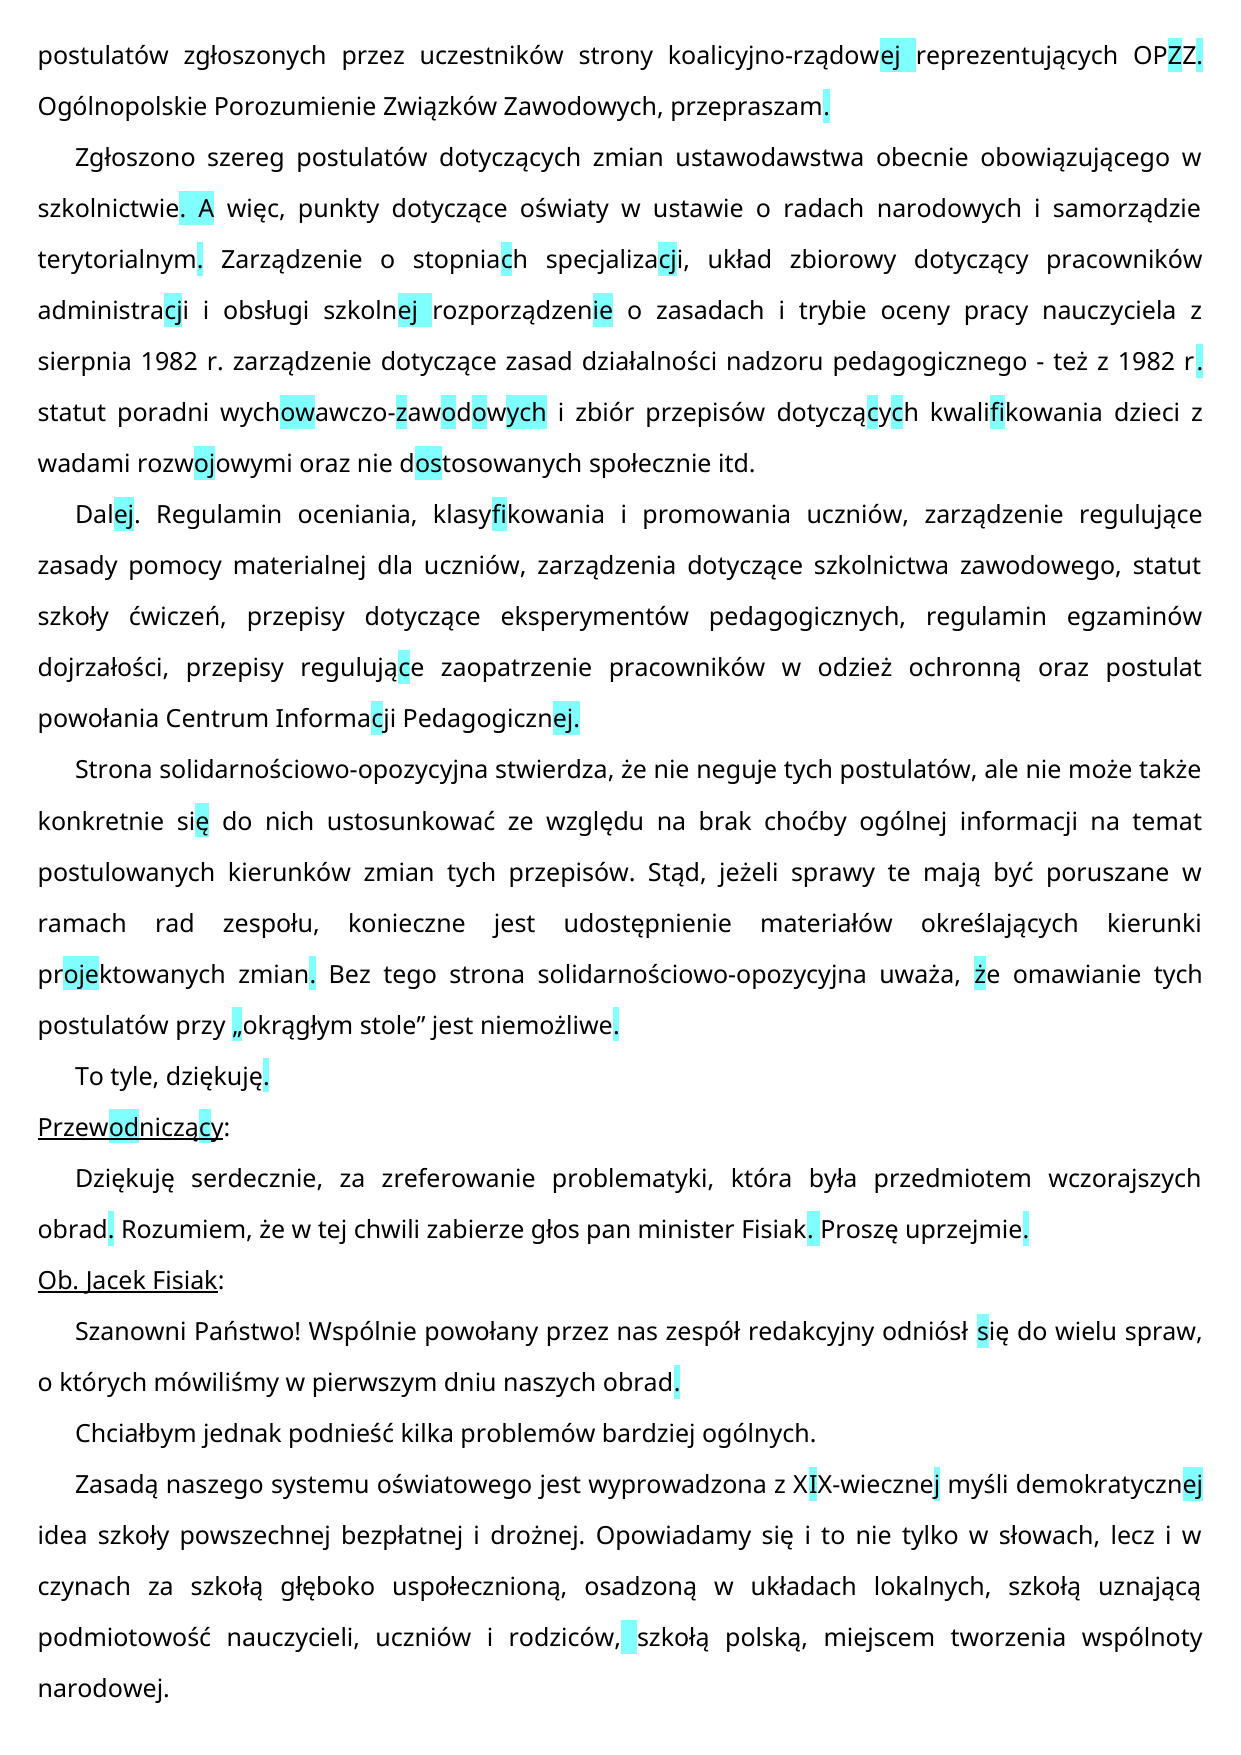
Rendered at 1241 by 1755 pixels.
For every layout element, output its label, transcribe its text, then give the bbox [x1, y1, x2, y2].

text Zgłoszono szereg postulatów dotyczących zmian ustawodawstwa obecnie obowiązującego w szkolnictwie. A więc, punkty dotyczące oświaty w ustawie o radach narodowych i samorządzie terytorialnym. Zarządzenie o stopniach specjalizacji, układ zbiorowy dotyczący pracowników administracji i obsługi szkolnej rozporządzenie o zasadach i trybie oceny pracy nauczyciela z sierpnia 1982 r. zarządzenie dotyczące zasad działalności nadzoru pedagogicznego - też z 1982 r. statut poradni wychowawczo-zawodowych i zbiór przepisów dotyczących kwalifikowania dzieci z wadami rozwojowymi oraz nie dostosowanych społecznie itd. [37, 139, 1203, 480]
text Przewodniczący: [37, 1109, 1203, 1143]
text Ob. Jacek Fisiak: [37, 1262, 1203, 1297]
text Szanowni Państwo! Wspólnie powołany przez nas zespół redakcyjny odniósł się do wielu spraw, o których mówiliśmy w pierwszym dniu naszych obrad. [37, 1313, 1203, 1399]
text Zasadą naszego systemu oświatowego jest wyprowadzona z XIX-wiecznej myśli demokratycznej idea szkoły powszechnej bezpłatnej i drożnej. Opowiadamy się i to nie tylko w słowach, lecz i w czynach za szkołą głęboko uspołecznioną, osadzoną w układach lokalnych, szkołą uznającą podmiotowość nauczycieli, uczniów i rodziców, szkołą polską, miejscem tworzenia wspólnoty narodowej. [37, 1467, 1203, 1705]
text Strona solidarnościowo-opozycyjna stwierdza, że nie neguje tych postulatów, ale nie może także konkretnie się do nich ustosunkować ze względu na brak choćby ogólnej informacji na temat postulowanych kierunków zmian tych przepisów. Stąd, jeżeli sprawy te mają być poruszane w ramach rad zespołu, konieczne jest udostępnienie materiałów określających kierunki projektowanych zmian. Bez tego strona solidarnościowo-opozycyjna uważa, że omawianie tych postulatów przy „okrągłym stole” jest niemożliwe. [37, 752, 1203, 1041]
text Dziękuję serdecznie, za zreferowanie problematyki, która była przedmiotem wczorajszych obrad. Rozumiem, że w tej chwili zabierze głos pan minister Fisiak. Proszę uprzejmie. [37, 1160, 1203, 1246]
text postulatów zgłoszonych przez uczestników strony koalicyjno-rządowej reprezentujących OPZZ. Ogólnopolskie Porozumienie Związków Zawodowych, przepraszam. [37, 37, 1203, 123]
text Chciałbym jednak podnieść kilka problemów bardziej ogólnych. [37, 1416, 1203, 1450]
text To tyle, dziękuję. [37, 1058, 1203, 1092]
text Dalej. Regulamin oceniania, klasyfikowania i promowania uczniów, zarządzenie regulujące zasady pomocy materialnej dla uczniów, zarządzenia dotyczące szkolnictwa zawodowego, statut szkoły ćwiczeń, przepisy dotyczące eksperymentów pedagogicznych, regulamin egzaminów dojrzałości, przepisy regulujące zaopatrzenie pracowników w odzież ochronną oraz postulat powołania Centrum Informacji Pedagogicznej. [37, 497, 1203, 735]
